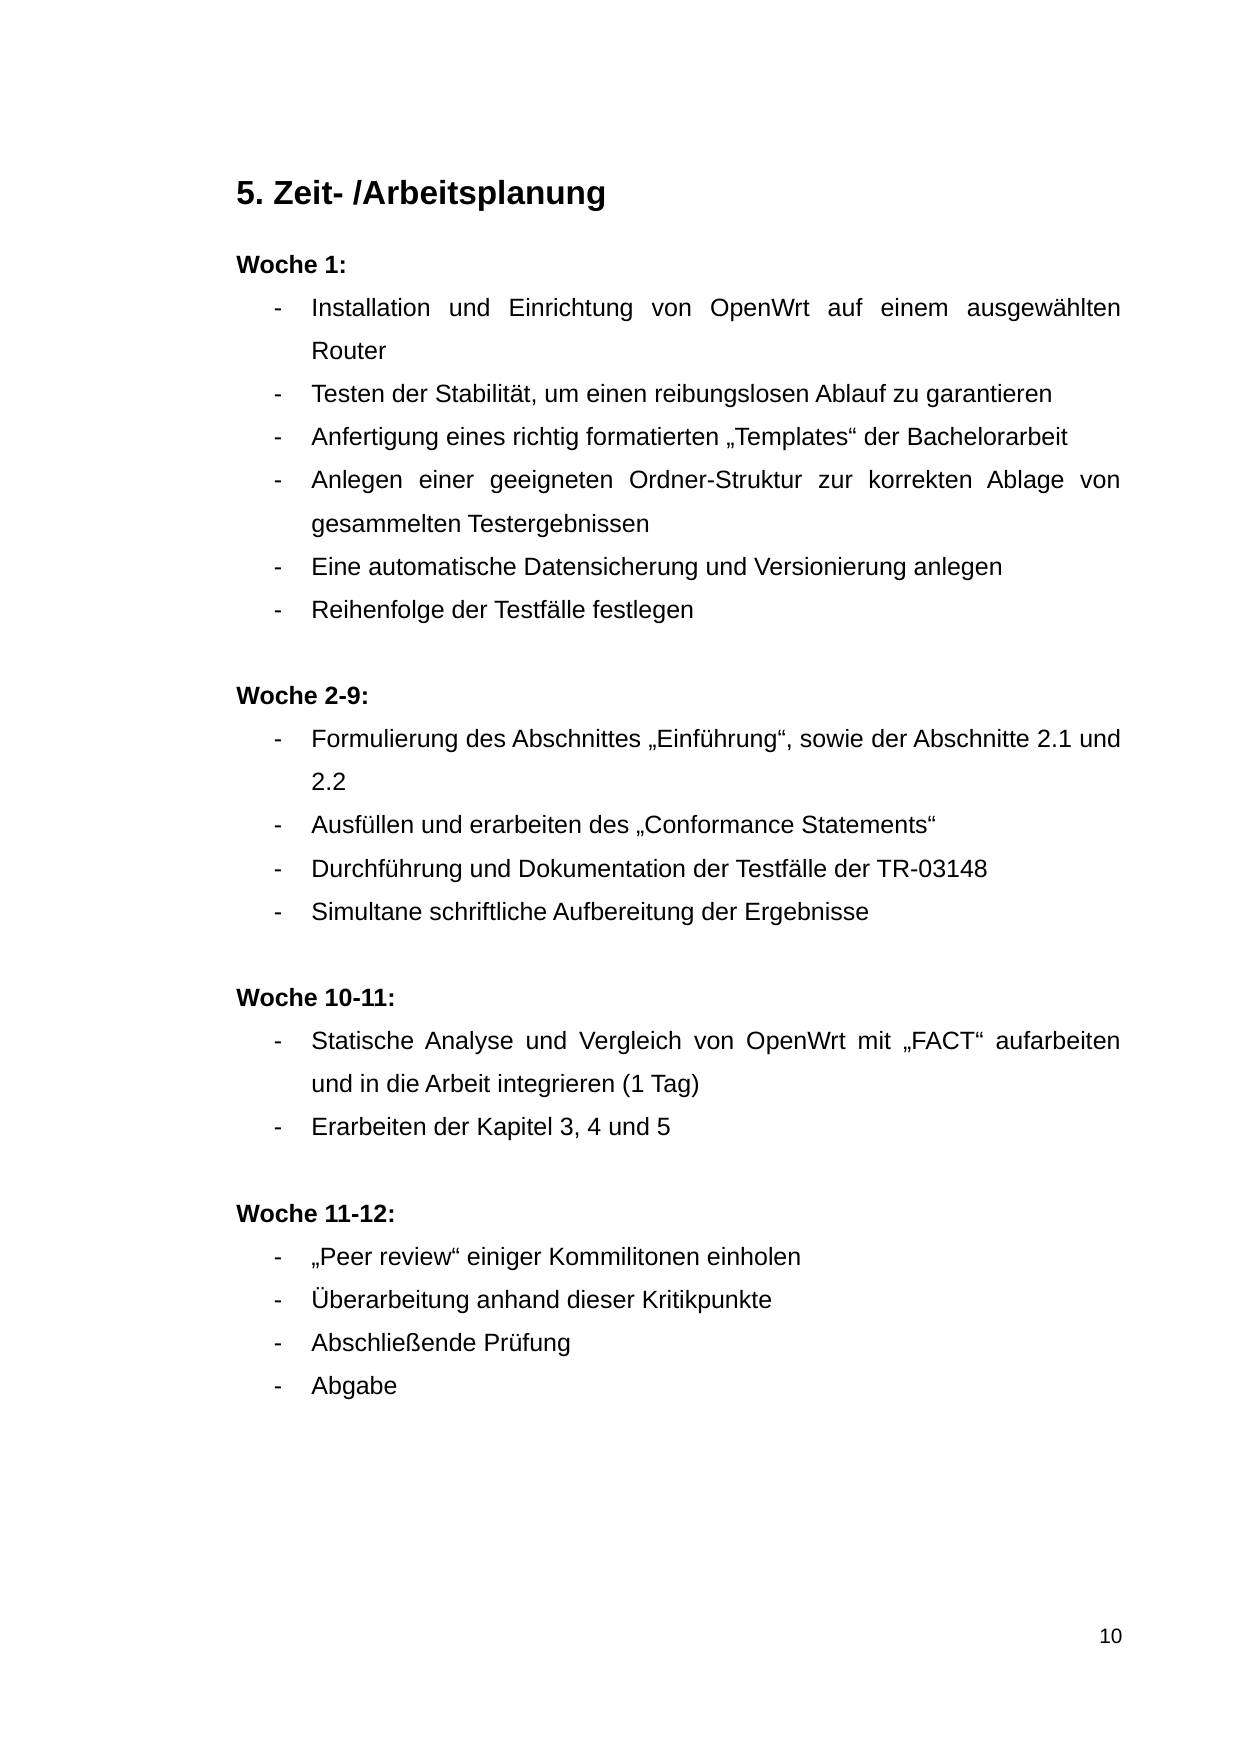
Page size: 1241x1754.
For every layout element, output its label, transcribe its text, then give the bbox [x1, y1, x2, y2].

text Woche 10-11: [236, 983, 1122, 1012]
list Testen der Stabilität, um einen reibungslosen Ablauf zu garantieren [274, 379, 1122, 408]
text Woche 2-9: [236, 681, 1122, 710]
list Abschließende Prüfung [274, 1328, 1122, 1357]
list Ausfüllen und erarbeiten des „Conformance Statements“ [274, 811, 1122, 839]
list Installation und Einrichtung von OpenWrt auf einem ausgewählten Router [274, 293, 1122, 365]
list Anfertigung eines richtig formatierten „Templates“ der Bachelorarbeit [274, 422, 1122, 451]
list Abgabe [274, 1371, 1122, 1400]
list Anlegen einer geeigneten Ordner-Struktur zur korrekten Ablage von gesammelten Testergebnissen [274, 466, 1122, 537]
text Woche 1: [236, 250, 1122, 279]
list Erarbeiten der Kapitel 3, 4 und 5 [274, 1112, 1122, 1141]
list Überarbeitung anhand dieser Kritikpunkte [274, 1285, 1122, 1314]
list „Peer review“ einiger Kommilitonen einholen [274, 1242, 1122, 1271]
subtitle 5. Zeit- /Arbeitsplanung [236, 173, 1122, 211]
text Woche 11-12: [236, 1199, 1122, 1227]
list Eine automatische Datensicherung und Versionierung anlegen [274, 552, 1122, 581]
list Simultane schriftliche Aufbereitung der Ergebnisse [274, 897, 1122, 926]
list Reihenfolge der Testfälle festlegen [274, 595, 1122, 624]
list Durchführung und Dokumentation der Testfälle der TR-03148 [274, 854, 1122, 882]
list Statische Analyse und Vergleich von OpenWrt mit „FACT“ aufarbeiten und in die Arbeit integrieren (1 Tag) [274, 1026, 1122, 1098]
list Formulierung des Abschnittes „Einführung“, sowie der Abschnitte 2.1 und 2.2 [274, 724, 1122, 796]
